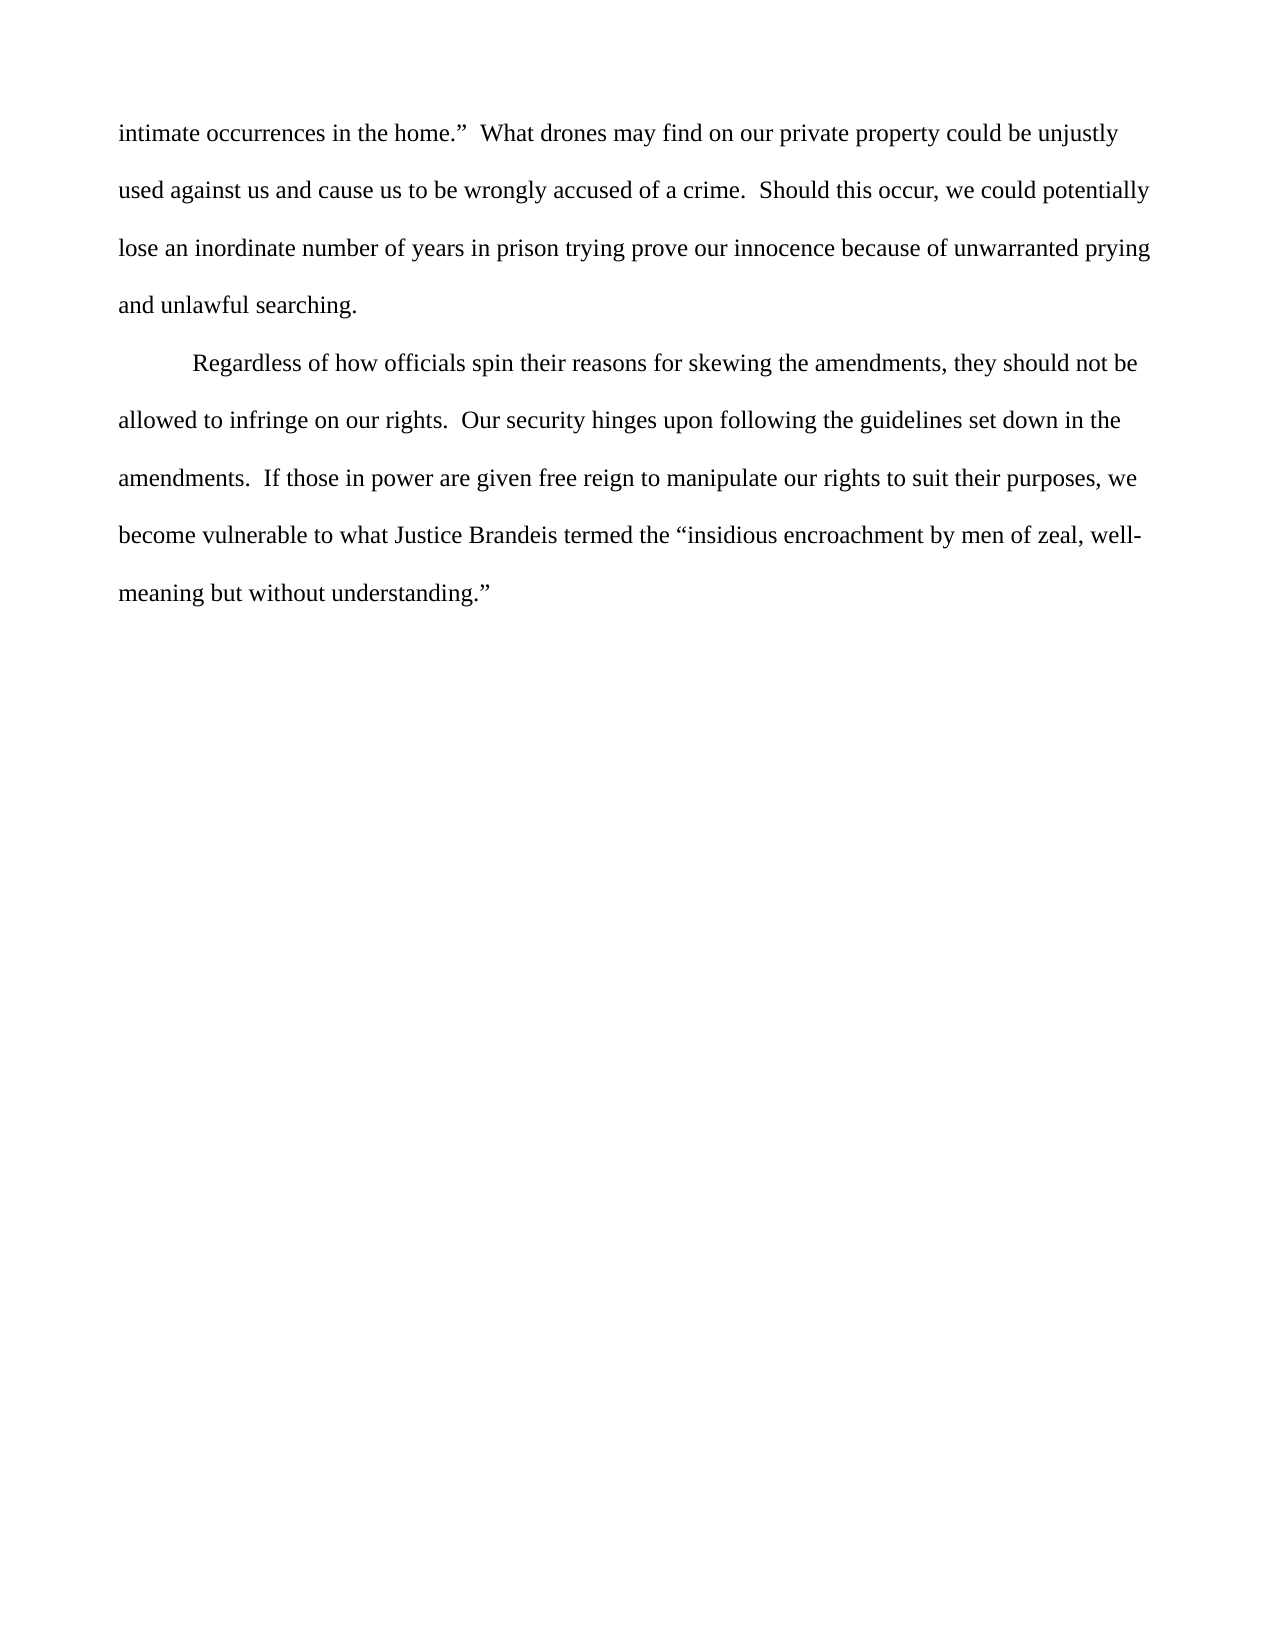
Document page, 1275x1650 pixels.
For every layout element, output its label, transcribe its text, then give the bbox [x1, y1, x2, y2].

text Regardless of how officials spin their reasons for skewing the amendments, they should not be allowed to infringe on our rights. Our security hinges upon following the guidelines set down in the amendments. If those in power are given free reign to manipulate our rights to suit their purposes, we become vulnerable to what Justice Brandeis termed the “insidious encroachment by men of zeal, well-meaning but without understanding.” [118, 348, 1157, 607]
text intimate occurrences in the home.” What drones may find on our private property could be unjustly used against us and cause us to be wrongly accused of a crime. Should this occur, we could potentially lose an inordinate number of years in prison trying prove our innocence because of unwarranted prying and unlawful searching. [118, 118, 1157, 319]
